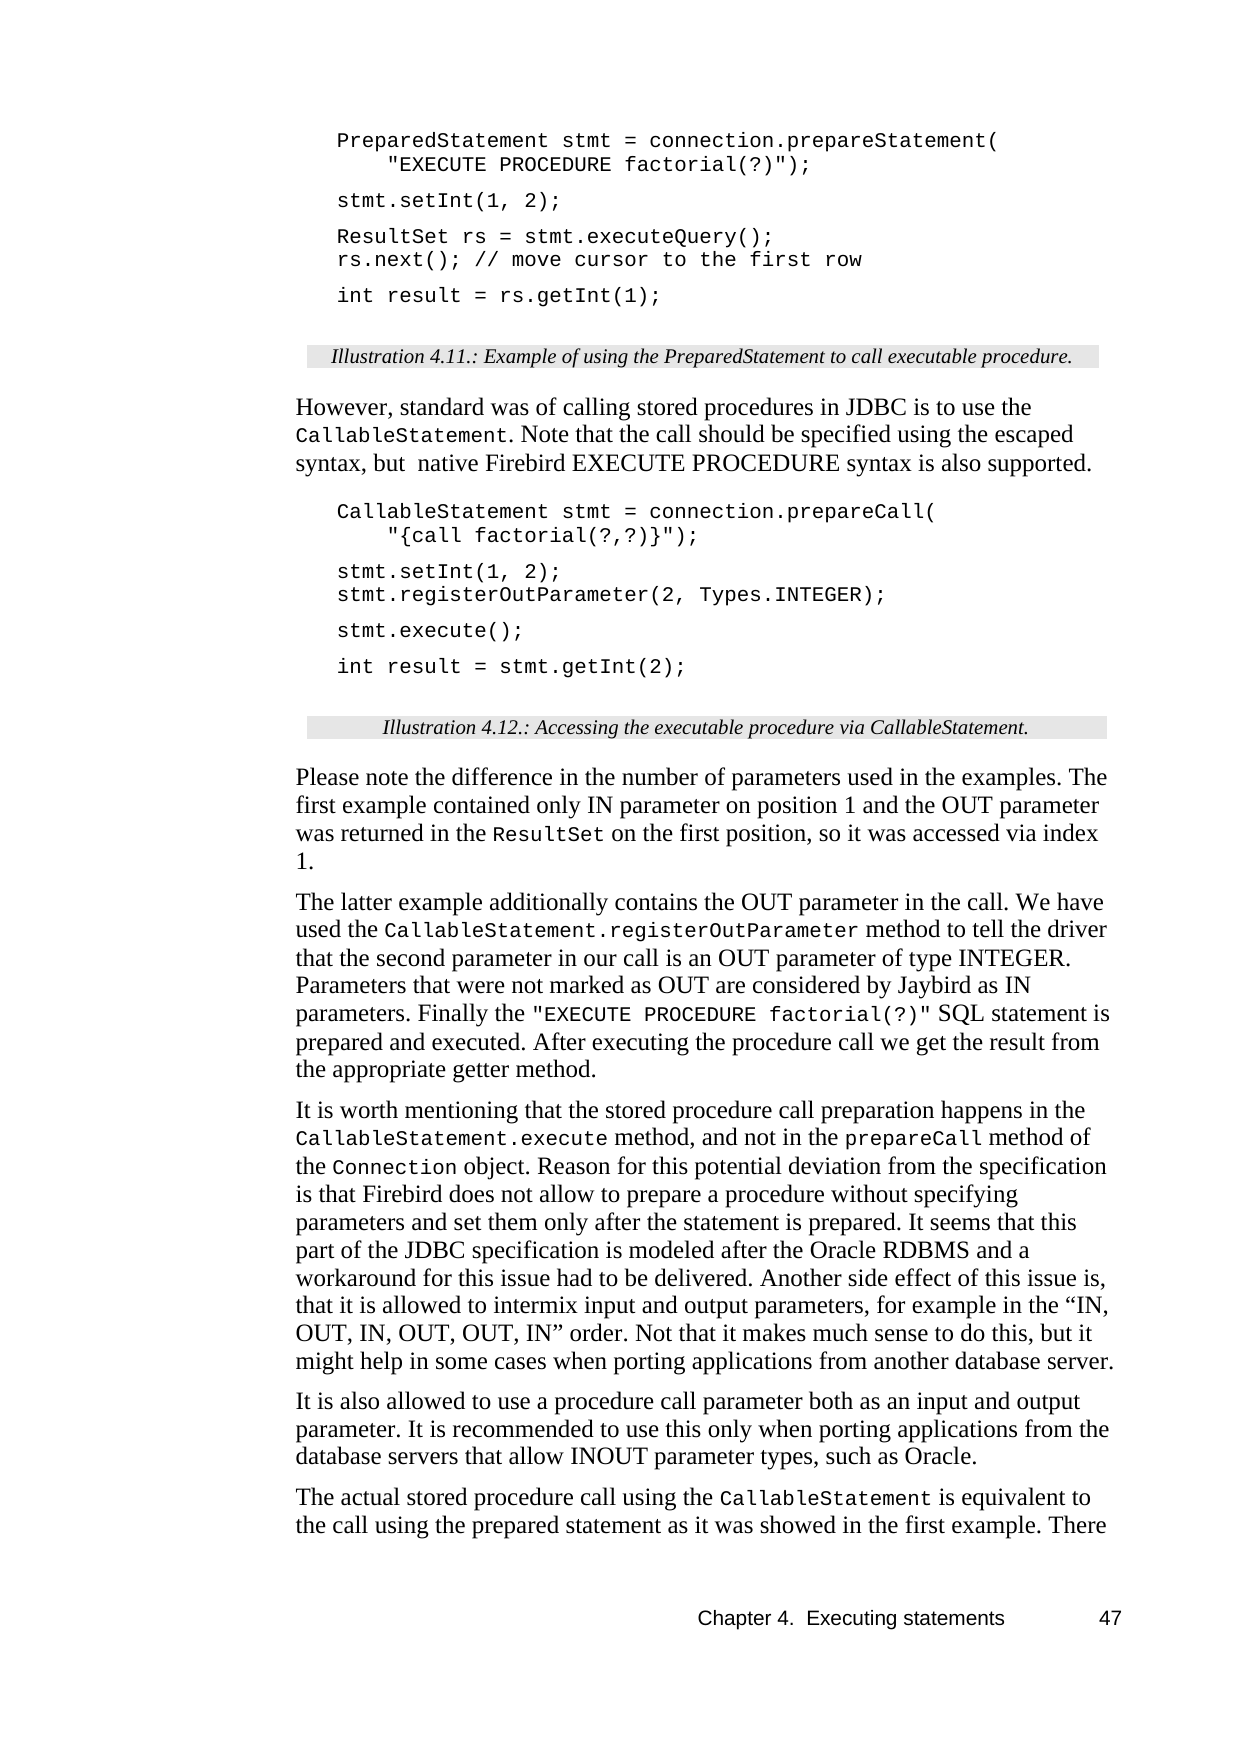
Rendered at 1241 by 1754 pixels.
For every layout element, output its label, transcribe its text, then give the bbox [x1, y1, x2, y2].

text PreparedStatement stmt = connection.prepareStatement( "EXECUTE PROCEDURE factorial(?)"); [337, 130, 1069, 177]
text stmt.setInt(1, 2); stmt.registerOutParameter(2, Types.INTEGER); [337, 561, 1077, 608]
text Illustration 4.11.: Example of using the PreparedStatement to call executable procedure. [307, 345, 1099, 368]
text stmt.execute(); [337, 620, 1077, 644]
text The latter example additionally contains the OUT parameter in the call. We have used the CallableStatement.registerOutParameter method to tell the driver that the second parameter in our call is an OUT parameter of type INTEGER. Parameters that were not marked as OUT are considered by Jaybird as IN parameters. Finally the "EXECUTE PROCEDURE factorial(?)" SQL statement is prepared and executed. After executing the procedure call we get the result from the appropriate getter method. [295, 888, 1122, 1083]
text Illustration 4.12.: Accessing the executable procedure via CallableStatement. [307, 716, 1107, 739]
text It is also allowed to use a procedure call parameter both as an input and output parameter. It is recommended to use this only when porting applications from the database servers that allow INOUT parameter types, such as Oracle. [295, 1387, 1122, 1470]
text int result = stmt.getInt(2); [337, 656, 1077, 680]
text stmt.setInt(1, 2); [337, 190, 1069, 213]
text However, standard was of calling stored procedures in JDBC is to use the CallableStatement. Note that the call should be specified using the escaped syntax, but native Firebird EXECUTE PROCEDURE syntax is also supported. [295, 393, 1122, 477]
text Please note the difference in the number of parameters used in the examples. The first example contained only IN parameter on position 1 and the OUT parameter was returned in the ResultSet on the first position, so it was accessed via index 1. [295, 763, 1122, 875]
text int result = rs.getInt(1); [337, 285, 1069, 309]
text ResultSet rs = stmt.executeQuery(); rs.next(); // move cursor to the first row [337, 226, 1069, 273]
text The actual stored procedure call using the CallableStatement is equivalent to the call using the prepared statement as it was showed in the first example. There [295, 1483, 1122, 1539]
text It is worth mentioning that the stored procedure call preparation happens in the CallableStatement.execute method, and not in the prepareCall method of the Connection object. Reason for this potential deviation from the specification is that Firebird does not allow to prepare a procedure without specifying parameters and set them only after the statement is prepared. It seems that this part of the JDBC specification is modeled after the Oracle RDBMS and a workaround for this issue had to be delivered. Another side effect of this issue is, that it is allowed to intermix input and output parameters, for example in the “IN, OUT, IN, OUT, OUT, IN” order. Not that it makes much sense to do this, but it might help in some cases when porting applications from another database server. [295, 1096, 1122, 1374]
text CallableStatement stmt = connection.prepareCall( "{call factorial(?,?)}"); [337, 501, 1077, 548]
